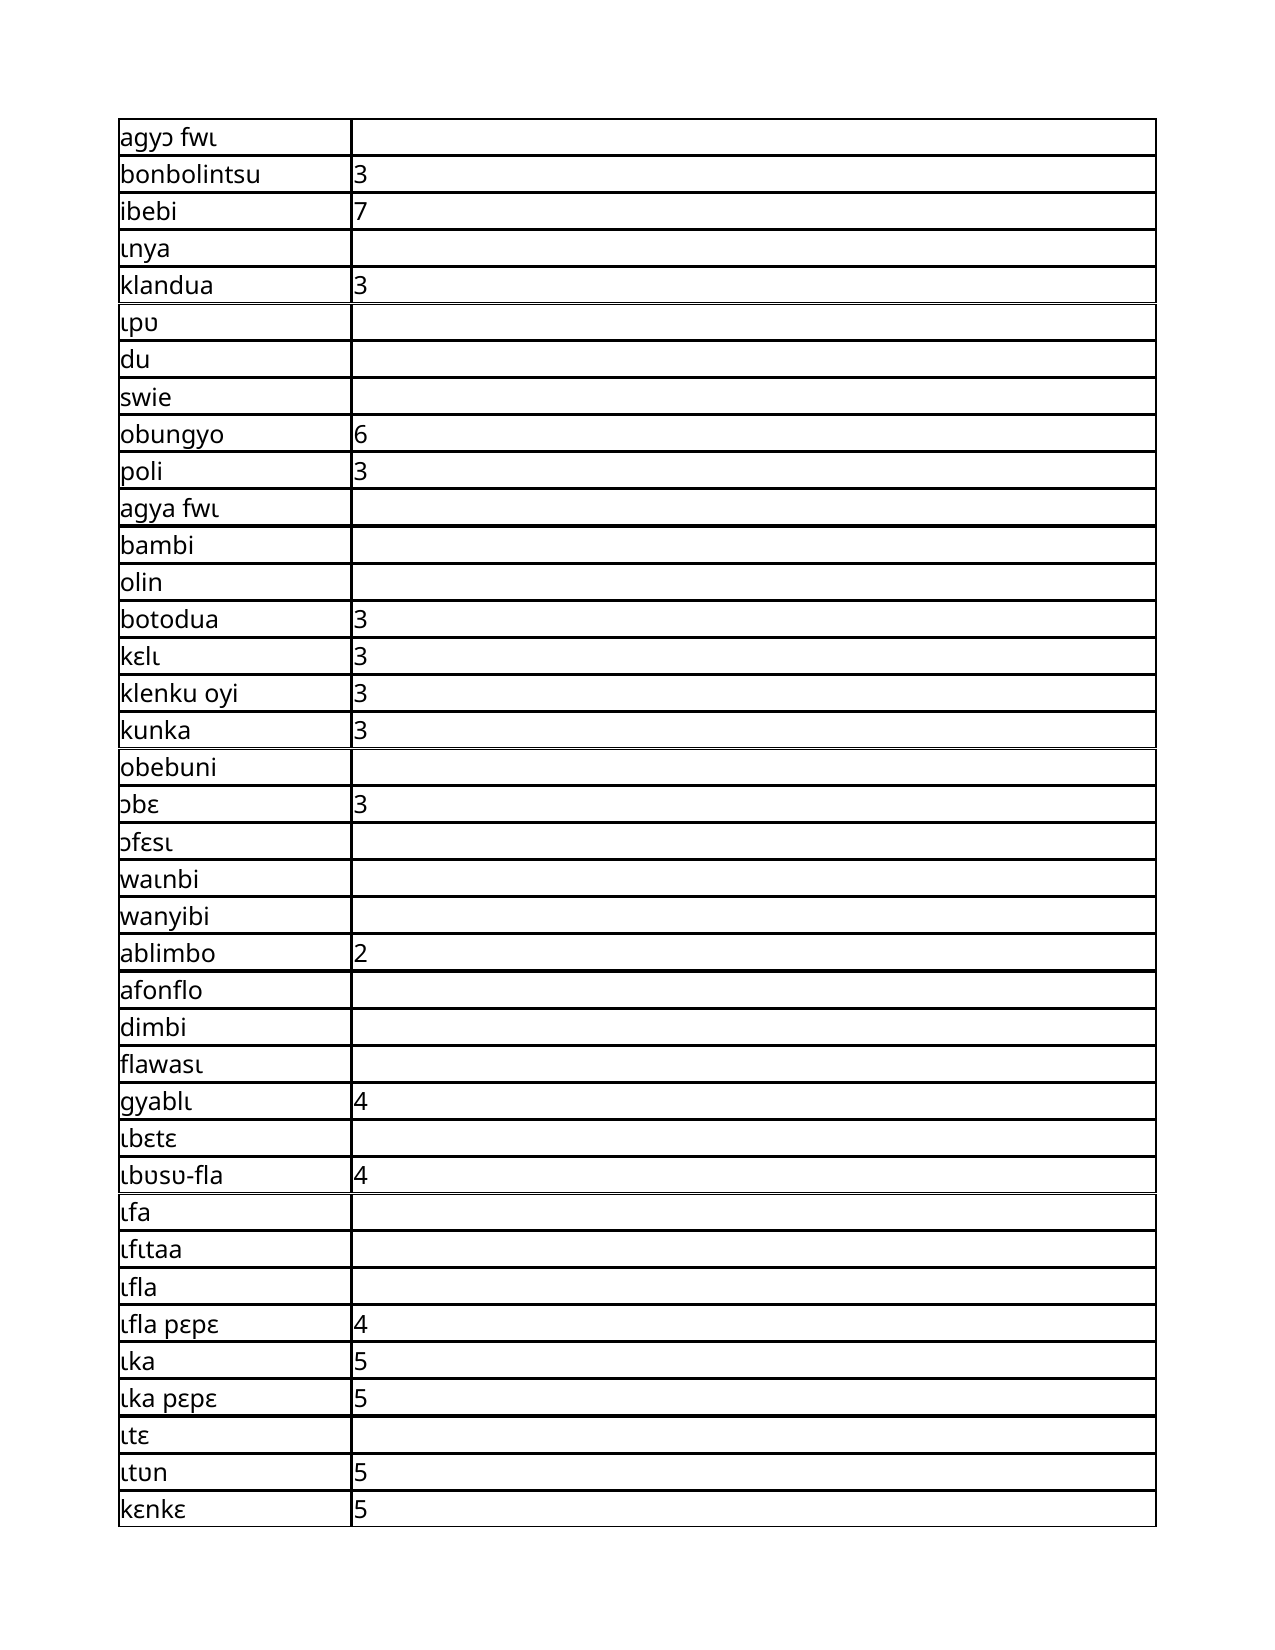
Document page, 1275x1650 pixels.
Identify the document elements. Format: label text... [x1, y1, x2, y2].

table_cell swie [120, 379, 350, 413]
table_cell ɩtɛ [120, 1418, 350, 1452]
table_cell kɛnkɛ [120, 1492, 350, 1526]
table_cell [353, 379, 1155, 413]
table_cell [353, 231, 1155, 265]
table_cell [353, 898, 1155, 932]
table_cell ɩtʋn [120, 1455, 350, 1489]
table_cell [353, 1010, 1155, 1044]
table_cell ɩpʋ [120, 305, 350, 339]
table_cell bonbolintsu [120, 157, 350, 191]
table_cell agya fwɩ [120, 490, 350, 524]
table_cell 5 [353, 1380, 1155, 1414]
table_cell [353, 305, 1155, 339]
table_header agyɔ fwɩ [120, 120, 350, 154]
table_cell klandua [120, 268, 350, 302]
table_cell kunka [120, 713, 350, 747]
table_cell kɛlɩ [120, 639, 350, 673]
table_cell obebuni [120, 750, 350, 784]
table_cell 3 [353, 602, 1155, 636]
table_cell [353, 342, 1155, 376]
table_cell dimbi [120, 1010, 350, 1044]
table_cell [353, 750, 1155, 784]
table_cell [353, 1121, 1155, 1155]
table_cell ɩfla pɛpɛ [120, 1306, 350, 1340]
table_cell [353, 861, 1155, 895]
table_cell 4 [353, 1158, 1155, 1192]
table_cell [353, 565, 1155, 599]
table_cell ɩfla [120, 1269, 350, 1303]
table_cell ɩka pɛpɛ [120, 1380, 350, 1414]
table_cell olin [120, 565, 350, 599]
table_cell 6 [353, 416, 1155, 450]
table_cell 3 [353, 639, 1155, 673]
table_cell ɩfa [120, 1195, 350, 1229]
table_cell ɔfɛsɩ [120, 824, 350, 858]
table_cell [353, 490, 1155, 524]
table_cell ɩka [120, 1343, 350, 1377]
table_cell gyablɩ [120, 1084, 350, 1118]
table_cell 4 [353, 1084, 1155, 1118]
table_cell 3 [353, 157, 1155, 191]
table_cell [353, 824, 1155, 858]
table_cell [353, 973, 1155, 1007]
table_cell [353, 1047, 1155, 1081]
table_cell 3 [353, 713, 1155, 747]
table_cell klenku oyi [120, 676, 350, 710]
table_cell 3 [353, 453, 1155, 487]
table_cell 3 [353, 268, 1155, 302]
table_cell [353, 528, 1155, 562]
table_cell 5 [353, 1343, 1155, 1377]
table_cell [353, 1195, 1155, 1229]
table_cell afonflo [120, 973, 350, 1007]
table_cell flawasɩ [120, 1047, 350, 1081]
table_cell obungyo [120, 416, 350, 450]
table_cell ablimbo [120, 935, 350, 969]
table_cell poli [120, 453, 350, 487]
table_cell [353, 1418, 1155, 1452]
table_cell ɩnya [120, 231, 350, 265]
table_cell ɩbʋsʋ-fla [120, 1158, 350, 1192]
table_header [353, 120, 1155, 154]
table_cell [353, 1269, 1155, 1303]
table_cell ibebi [120, 194, 350, 228]
table_cell ɔbɛ [120, 787, 350, 821]
table_cell wanyibi [120, 898, 350, 932]
table_cell botodua [120, 602, 350, 636]
table_cell 3 [353, 676, 1155, 710]
table_cell [353, 1232, 1155, 1266]
table_cell 2 [353, 935, 1155, 969]
table_cell 3 [353, 787, 1155, 821]
table_cell bambi [120, 528, 350, 562]
table_cell ɩfɩtaa [120, 1232, 350, 1266]
table_cell waɩnbi [120, 861, 350, 895]
table_cell 5 [353, 1492, 1155, 1526]
table_cell ɩbɛtɛ [120, 1121, 350, 1155]
table_cell 5 [353, 1455, 1155, 1489]
table_cell 4 [353, 1306, 1155, 1340]
table_cell 7 [353, 194, 1155, 228]
table_cell du [120, 342, 350, 376]
